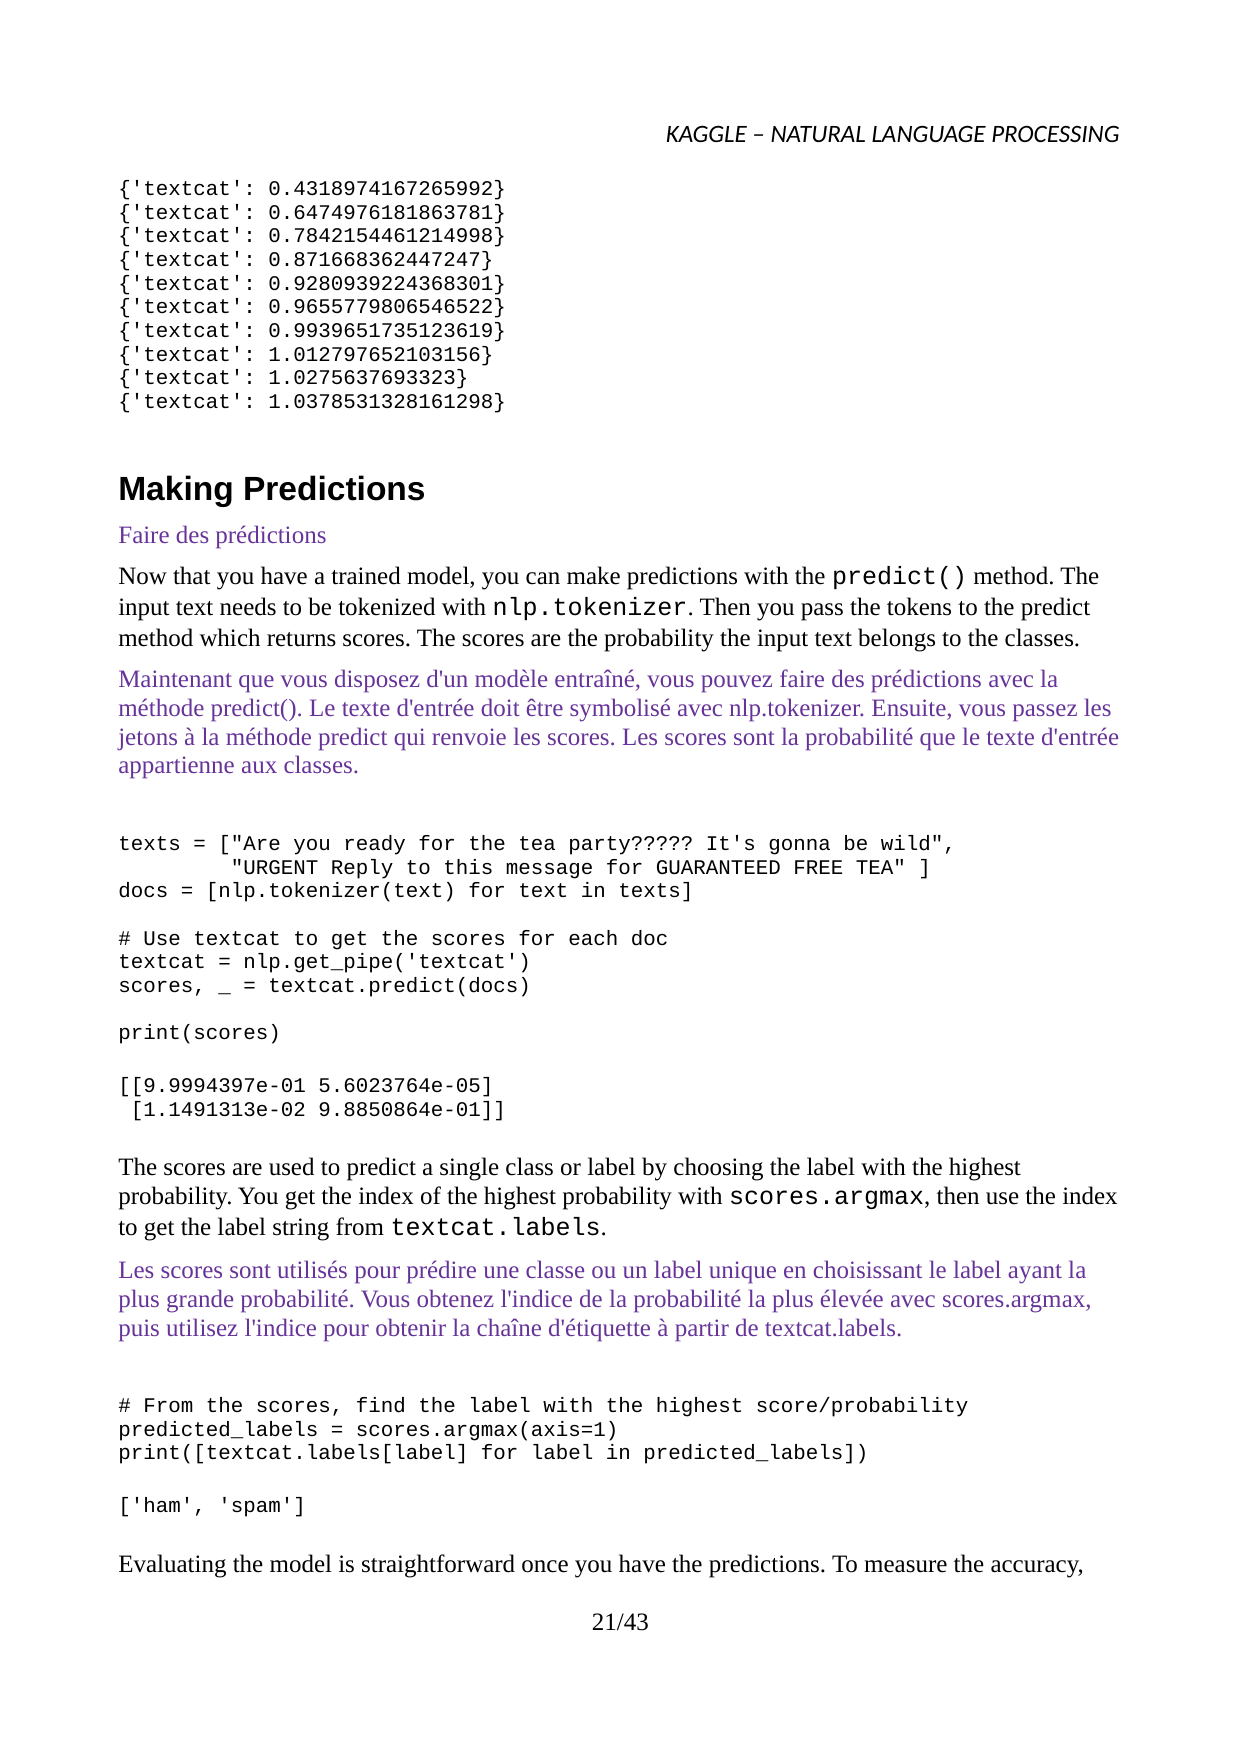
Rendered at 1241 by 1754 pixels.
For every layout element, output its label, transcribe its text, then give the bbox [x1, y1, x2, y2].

text {'textcat': 1.0378531328161298} [118, 391, 1122, 414]
text {'textcat': 0.9280939224368301} [118, 273, 1122, 296]
text [1.1491313e-02 9.8850864e-01]] [118, 1099, 1122, 1123]
text {'textcat': 0.9655779806546522} [118, 296, 1122, 320]
subtitle Making Predictions [118, 469, 1122, 508]
text {'textcat': 0.4318974167265992} [118, 178, 1122, 202]
text {'textcat': 0.871668362447247} [118, 249, 1122, 273]
text texts = ["Are you ready for the tea party????? It's gonna be wild", [118, 833, 1122, 857]
text # Use textcat to get the scores for each doc [118, 928, 1122, 951]
text ['ham', 'spam'] [118, 1496, 1122, 1519]
text Evaluating the model is straightforward once you have the predictions. To measure the accuracy, [118, 1549, 1122, 1577]
text {'textcat': 0.6474976181863781} [118, 202, 1122, 225]
text # From the scores, find the label with the highest score/probability [118, 1395, 1122, 1419]
text scores, _ = textcat.predict(docs) [118, 975, 1122, 999]
text {'textcat': 1.012797652103156} [118, 344, 1122, 367]
text [[9.9994397e-01 5.6023764e-05] [118, 1075, 1122, 1099]
text Les scores sont utilisés pour prédire une classe ou un label unique en choisissant le label ayant la plus grande probabilité. Vous obtenez l'indice de la probabilité la plus élevée avec scores.argmax, puis utilisez l'indice pour obtenir la chaîne d'étiquette à partir de textcat.labels. [118, 1255, 1122, 1341]
text print([textcat.labels[label] for label in predicted_labels]) [118, 1442, 1122, 1466]
text print(scores) [118, 1022, 1122, 1046]
text {'textcat': 0.7842154461214998} [118, 225, 1122, 249]
text {'textcat': 0.9939651735123619} [118, 320, 1122, 344]
text predicted_labels = scores.argmax(axis=1) [118, 1419, 1122, 1442]
text textcat = nlp.get_pipe('textcat') [118, 951, 1122, 975]
text Faire des prédictions [118, 520, 1122, 549]
text {'textcat': 1.0275637693323} [118, 367, 1122, 391]
text The scores are used to predict a single class or label by choosing the label with the highest probability. You get the index of the highest probability with scores.argmax, then use the index to get the label string from textcat.labels. [118, 1152, 1122, 1243]
text Maintenant que vous disposez d'un modèle entraîné, vous pouvez faire des prédictions avec la méthode predict(). Le texte d'entrée doit être symbolisé avec nlp.tokenizer. Ensuite, vous passez les jetons à la méthode predict qui renvoie les scores. Les scores sont la probabilité que le texte d'entrée appartienne aux classes. [118, 664, 1122, 779]
text docs = [nlp.tokenizer(text) for text in texts] [118, 880, 1122, 904]
text Now that you have a trained model, you can make predictions with the predict() method. The input text needs to be tokenized with nlp.tokenizer. Then you pass the tokens to the predict method which returns scores. The scores are the probability the input text belongs to the classes. [118, 561, 1122, 652]
text "URGENT Reply to this message for GUARANTEED FREE TEA" ] [118, 857, 1122, 880]
